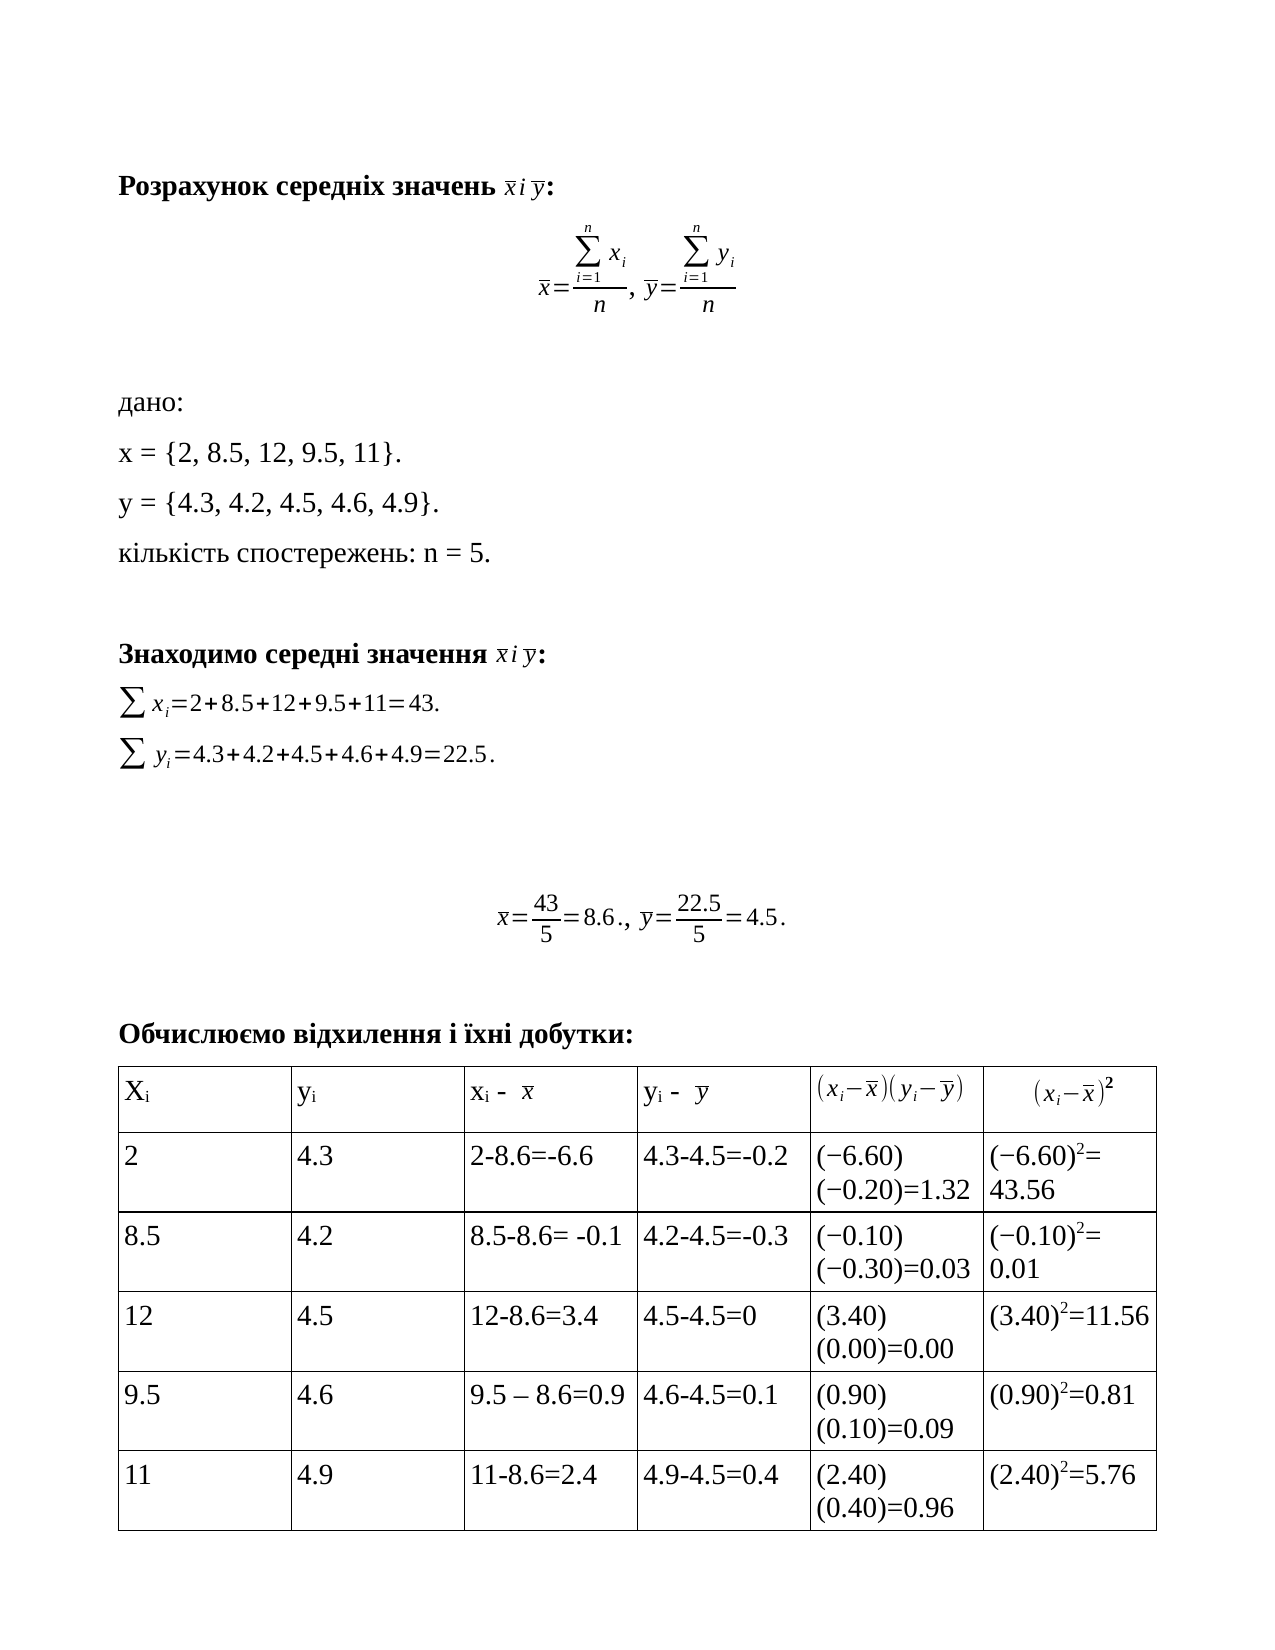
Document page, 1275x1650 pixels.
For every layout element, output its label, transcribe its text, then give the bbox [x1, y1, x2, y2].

table_cell (2.40)2=5.76 [984, 1451, 1156, 1530]
text дано: [118, 384, 1157, 418]
table_cell 2-8.6=-6.6 [465, 1133, 637, 1211]
table_cell 8.5 [119, 1213, 291, 1291]
table_cell (−6.60)2= 43.56 [984, 1133, 1156, 1211]
table_header Xi [119, 1067, 291, 1132]
table_cell 11-8.6=2.4 [465, 1451, 637, 1530]
table_cell 4.2-4.5=-0.3 [638, 1213, 810, 1291]
text x = {2, 8.5, 12, 9.5, 11}. [118, 435, 1157, 468]
table_cell 9.5 – 8.6=0.9 [465, 1372, 637, 1450]
table_cell 4.2 [292, 1213, 464, 1291]
text Знаходимо середні значення : [118, 636, 1157, 669]
table_cell (2.40)(0.40)=0.96 [811, 1451, 983, 1530]
table_header 2 [984, 1067, 1156, 1132]
table_cell 4.5 [292, 1292, 464, 1371]
text кількість спостережень: n = 5. [118, 535, 1157, 569]
table_cell 9.5 [119, 1372, 291, 1450]
text , [118, 219, 1157, 317]
table_cell (3.40)2=11.56 [984, 1292, 1156, 1371]
table_cell 11 [119, 1451, 291, 1530]
table_cell (−0.10)2= 0.01 [984, 1213, 1156, 1291]
table_cell 12 [119, 1292, 291, 1371]
table_header yi [292, 1067, 464, 1132]
table_cell 8.5-8.6= -0.1 [465, 1213, 637, 1291]
table_cell (−6.60)(−0.20)=1.32 [811, 1133, 983, 1211]
text Розрахунок середніх значень : [118, 168, 1157, 202]
text y = {4.3, 4.2, 4.5, 4.6, 4.9}. [118, 485, 1157, 519]
table_cell (3.40)(0.00)=0.00 [811, 1292, 983, 1371]
table_cell (0.90)(0.10)=0.09 [811, 1372, 983, 1450]
table_cell 4.6 [292, 1372, 464, 1450]
text , [118, 890, 1157, 949]
table_cell 12-8.6=3.4 [465, 1292, 637, 1371]
table_cell 2 [119, 1133, 291, 1211]
table_cell (−0.10)(−0.30)=0.03 [811, 1213, 983, 1291]
table_cell 4.3-4.5=-0.2 [638, 1133, 810, 1211]
text Обчислюємо відхилення і їхні добутки: [118, 1016, 1157, 1049]
table_cell 4.3 [292, 1133, 464, 1211]
table_cell 4.6-4.5=0.1 [638, 1372, 810, 1450]
table_header [811, 1067, 983, 1132]
table_cell 4.5-4.5=0 [638, 1292, 810, 1371]
table_cell (0.90)2=0.81 [984, 1372, 1156, 1450]
table_header yi - [638, 1067, 810, 1132]
table_cell 4.9-4.5=0.4 [638, 1451, 810, 1530]
table_header xi - [465, 1067, 637, 1132]
table_cell 4.9 [292, 1451, 464, 1530]
